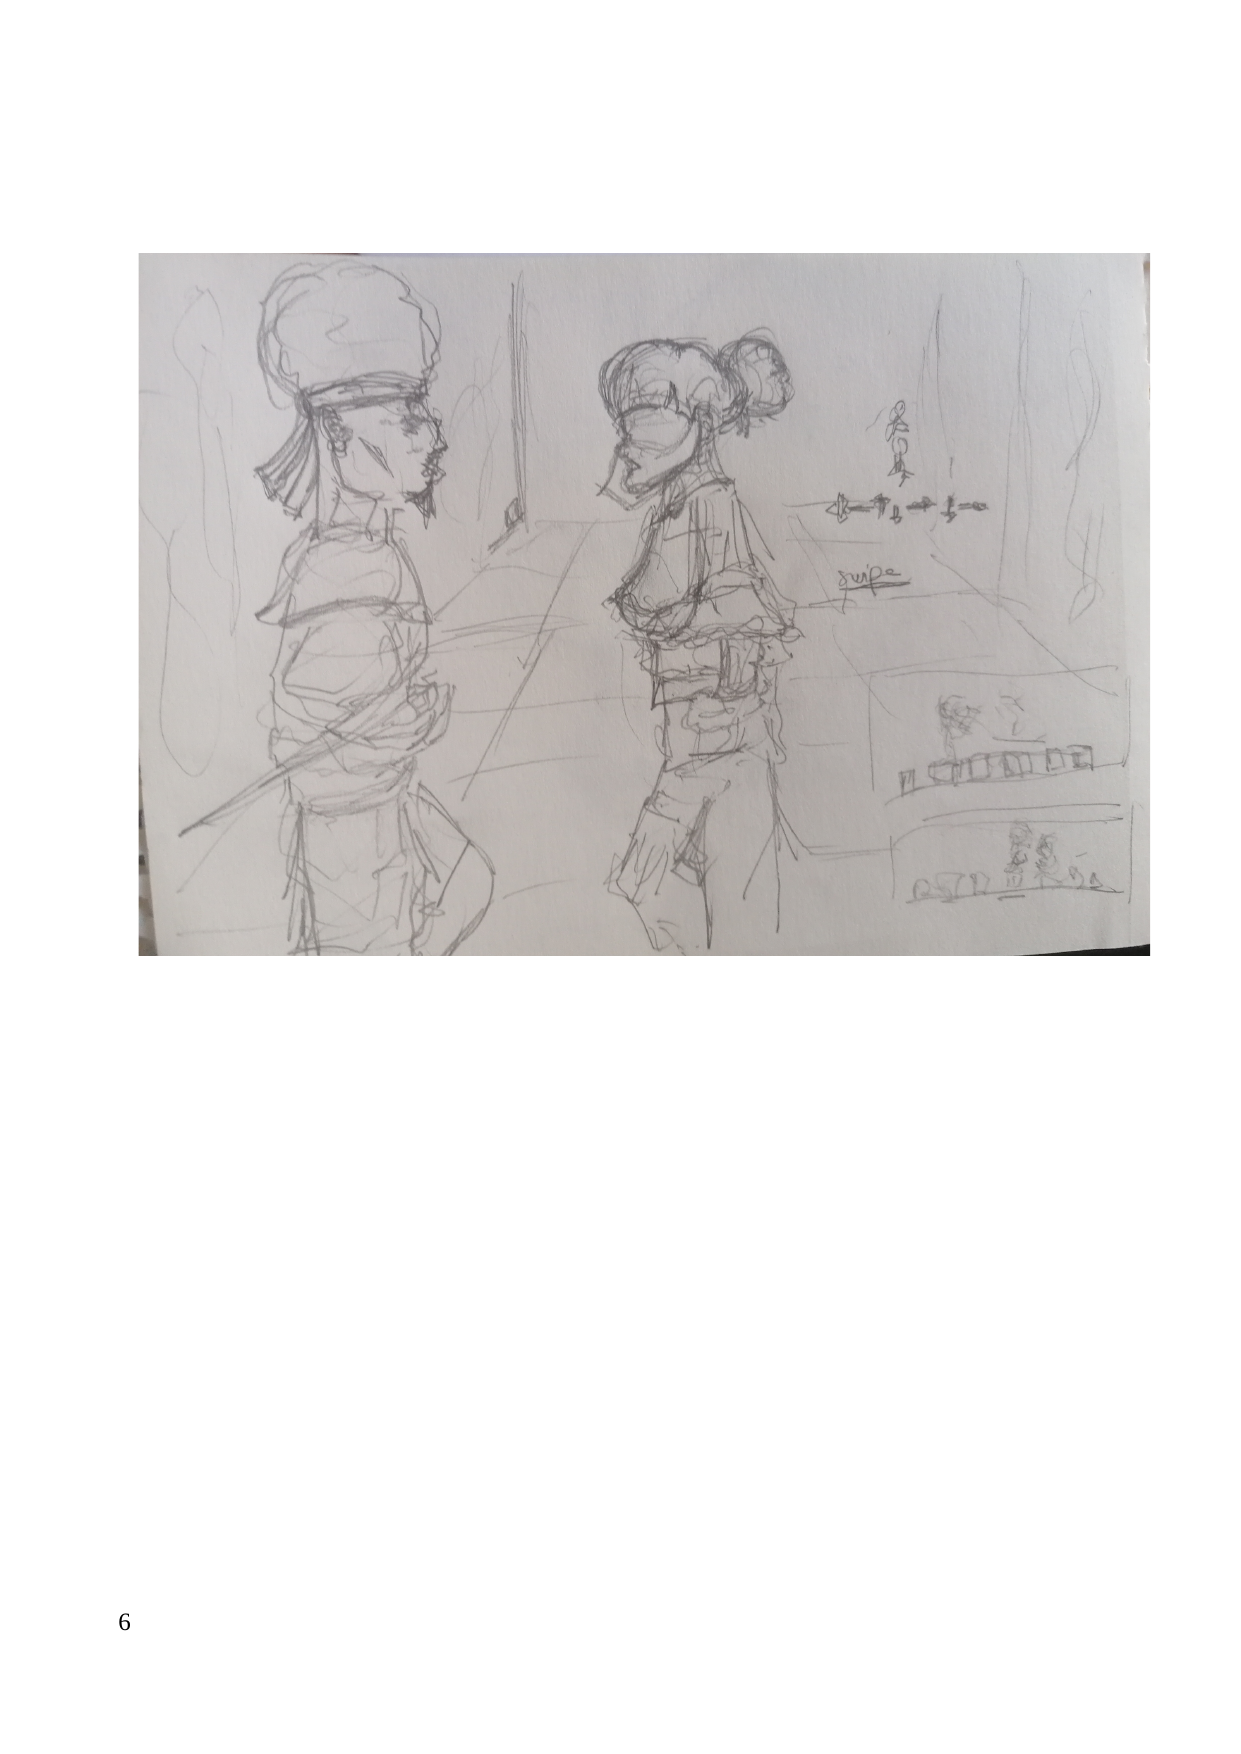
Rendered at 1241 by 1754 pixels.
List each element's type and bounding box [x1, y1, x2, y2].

picture [140, 253, 1149, 956]
